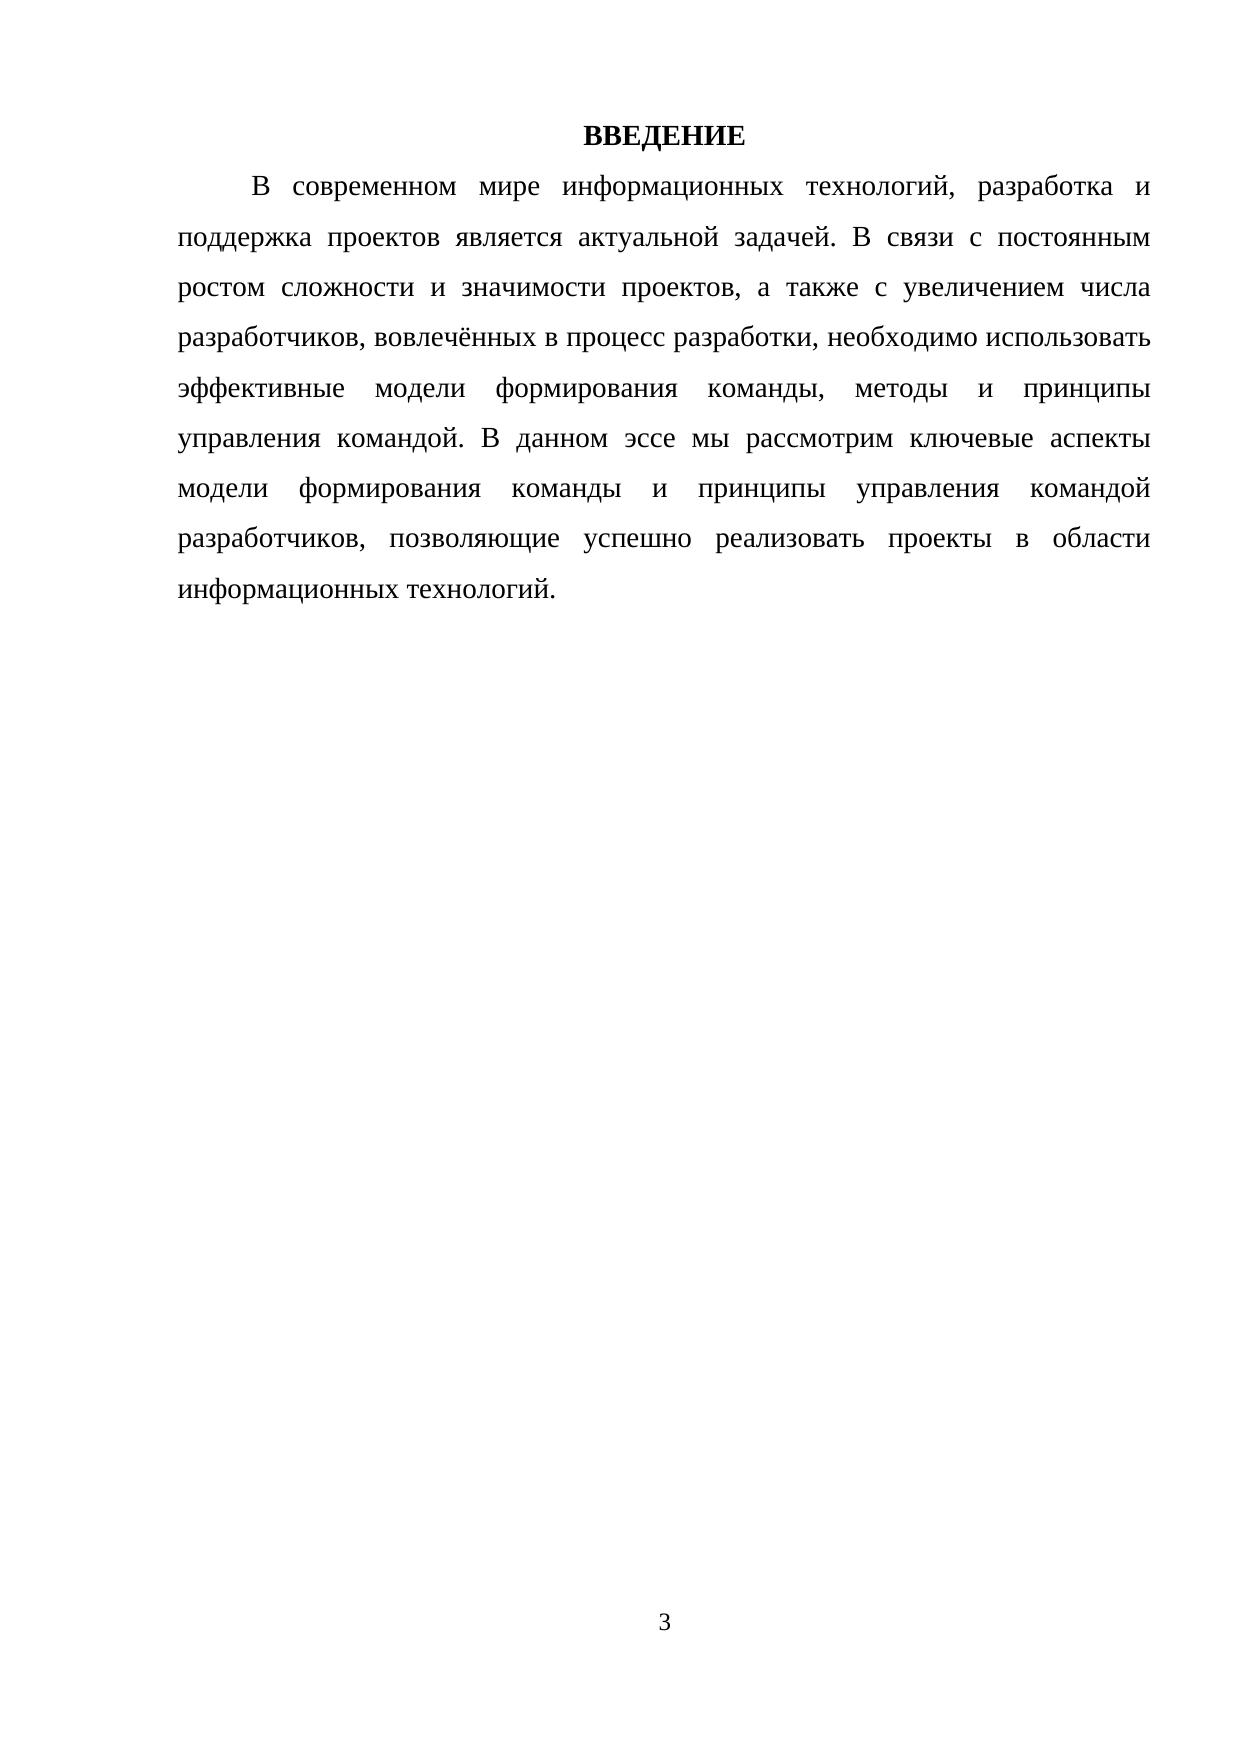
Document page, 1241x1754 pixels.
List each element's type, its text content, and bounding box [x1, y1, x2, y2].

text В современном мире информационных технологий, разработка и поддержка проектов является актуальной задачей. В связи с постоянным ростом сложности и значимости проектов, а также с увеличением числа разработчиков, вовлечённых в процесс разработки, необходимо использовать эффективные модели формирования команды, методы и принципы управления командой. В данном эссе мы рассмотрим ключевые аспекты модели формирования команды и принципы управления командой разработчиков, позволяющие успешно реализовать проекты в области информационных технологий. [177, 168, 1152, 604]
text ВВЕДЕНИЕ [177, 118, 1152, 152]
